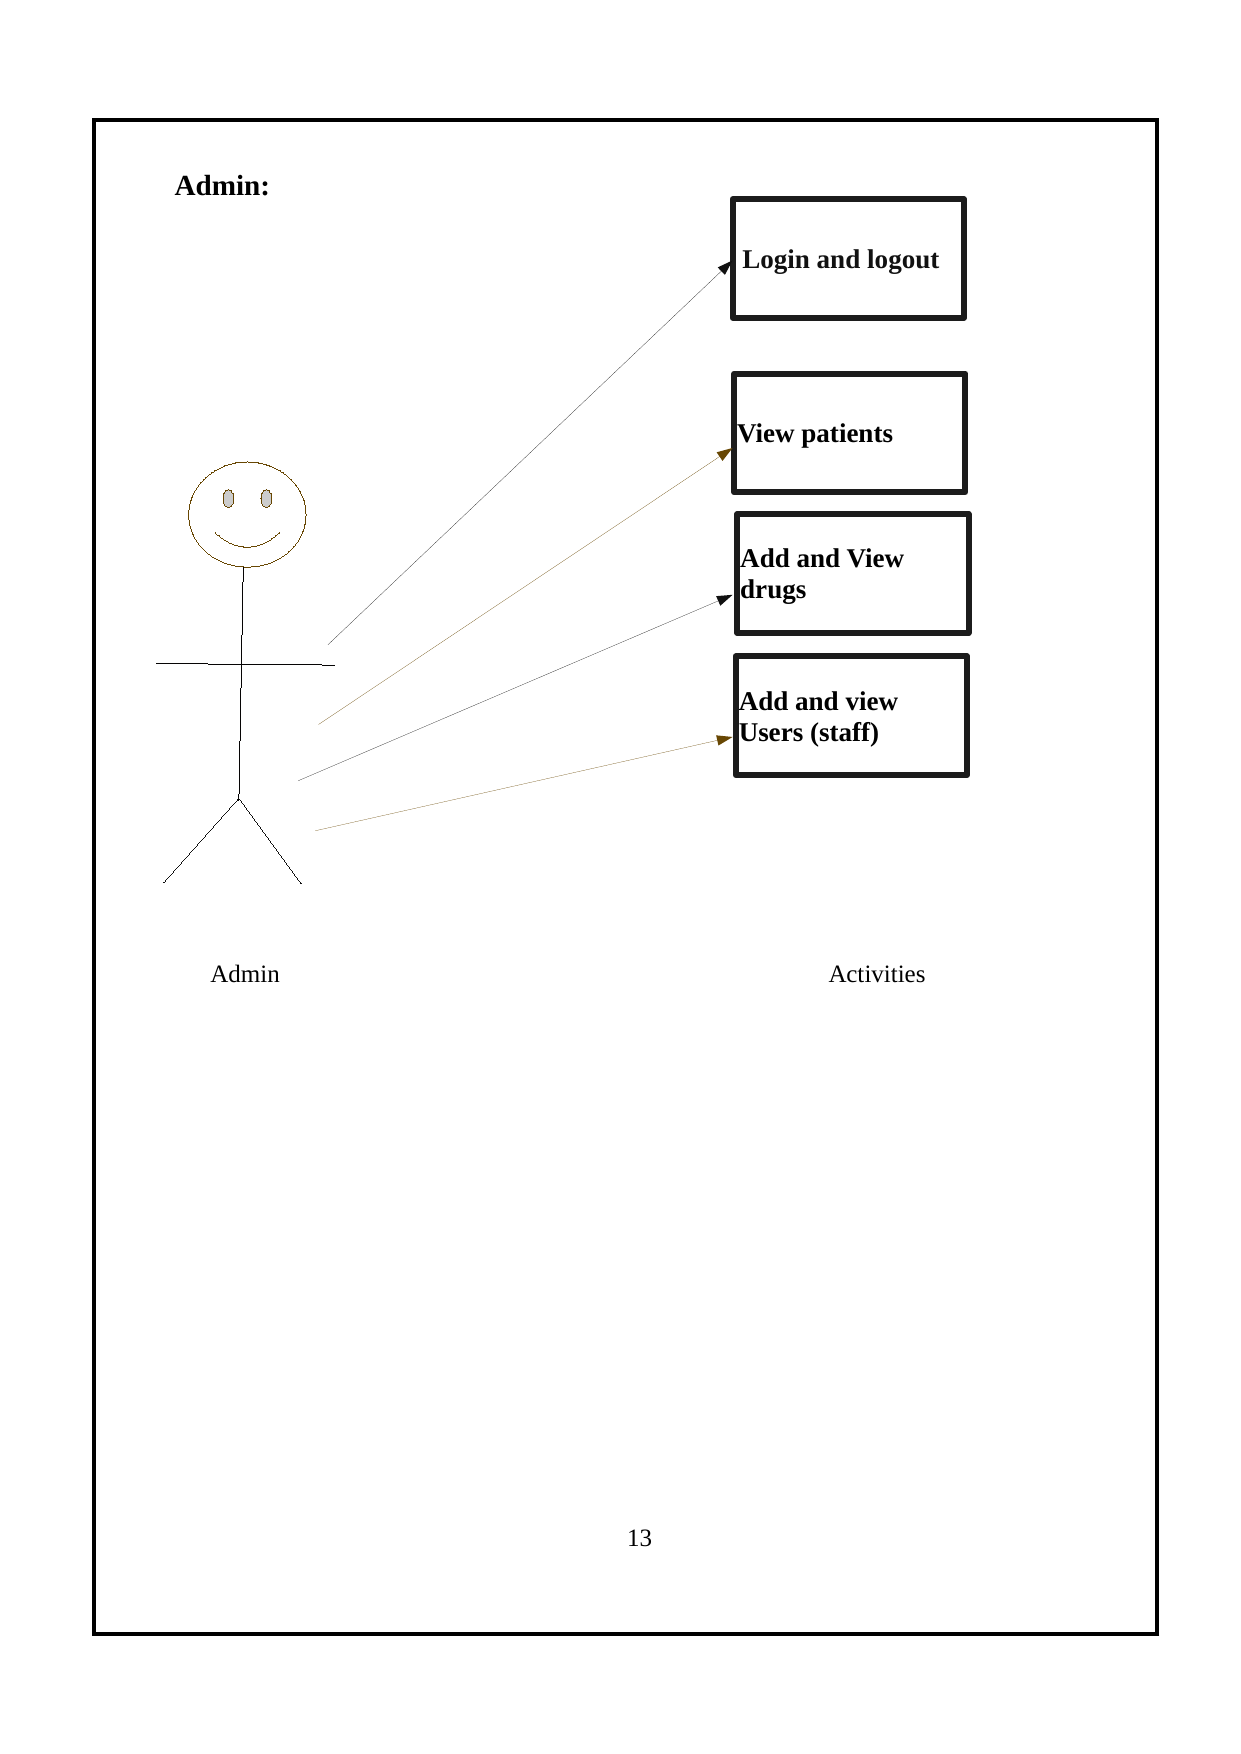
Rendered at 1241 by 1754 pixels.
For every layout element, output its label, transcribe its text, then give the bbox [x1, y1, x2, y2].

text Admin: [99, 168, 1146, 202]
